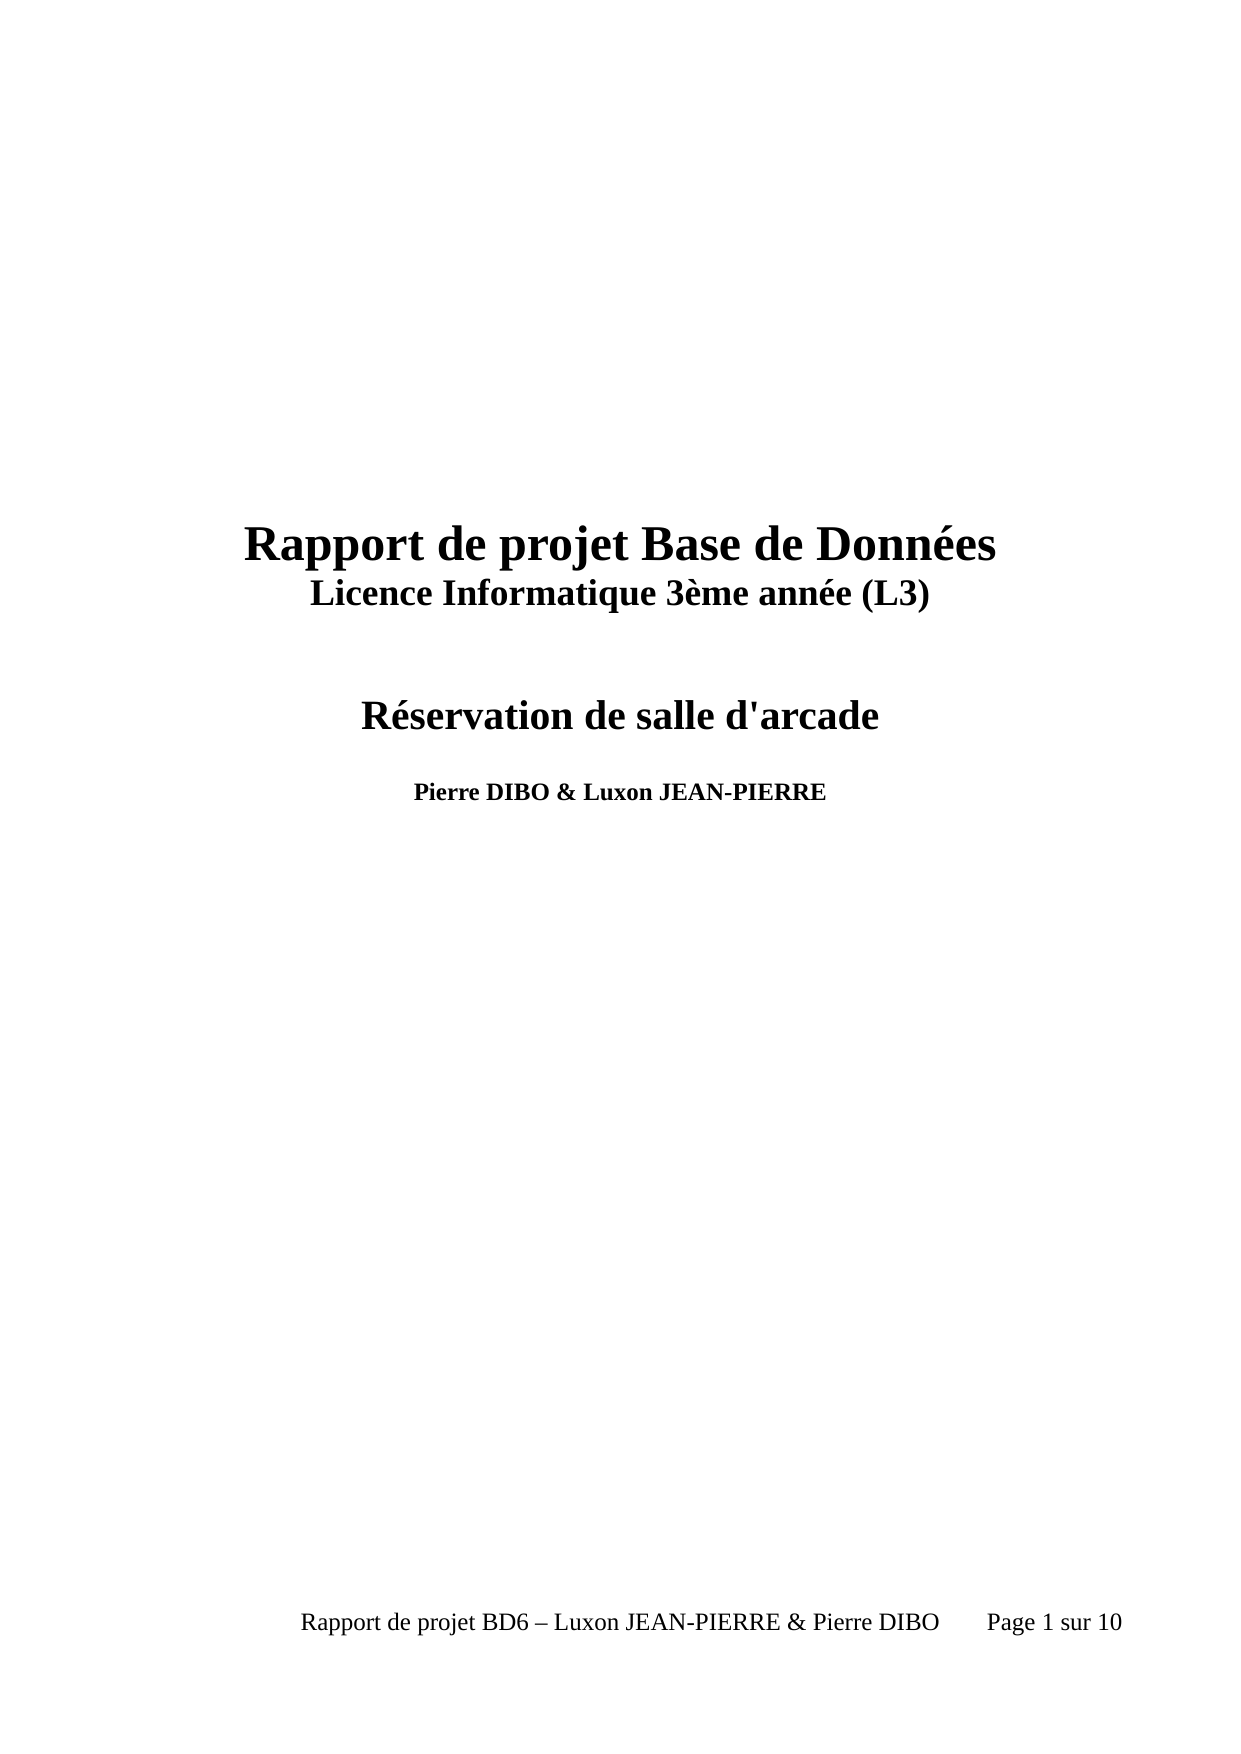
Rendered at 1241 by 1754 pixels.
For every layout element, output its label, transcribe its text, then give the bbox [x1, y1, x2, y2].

text Rapport de projet Base de Données [118, 513, 1122, 571]
text Réservation de salle d'arcade [118, 691, 1122, 738]
text Licence Informatique 3ème année (L3) [118, 571, 1122, 614]
text Pierre DIBO & Luxon JEAN-PIERRE [118, 777, 1122, 806]
